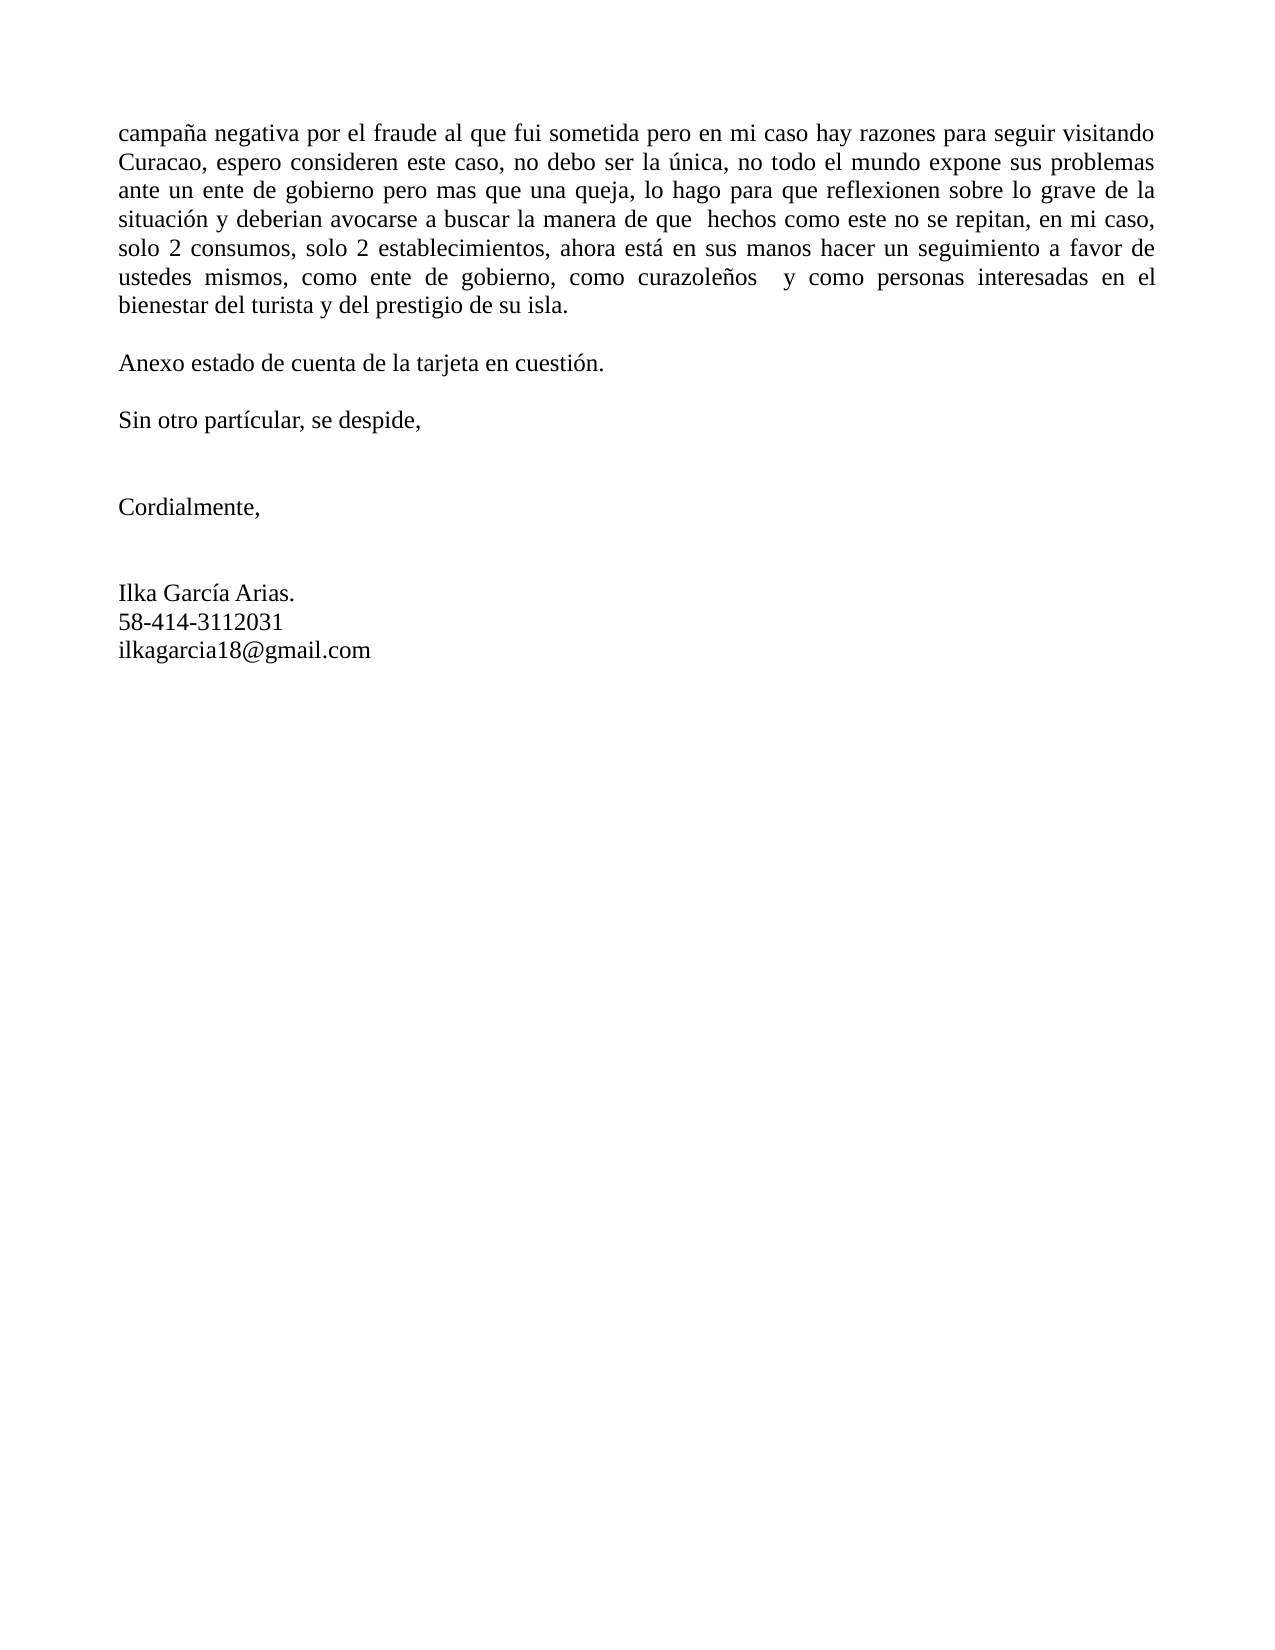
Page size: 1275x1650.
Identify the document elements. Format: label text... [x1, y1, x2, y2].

text ilkagarcia18@gmail.com [118, 636, 1157, 664]
text Cordialmente, [118, 492, 1157, 521]
text 58-414-3112031 [118, 607, 1157, 636]
text campaña negativa por el fraude al que fui sometida pero en mi caso hay razones para seguir visitando Curacao, espero consideren este caso, no debo ser la única, no todo el mundo expone sus problemas ante un ente de gobierno pero mas que una queja, lo hago para que reflexionen sobre lo grave de la situación y deberian avocarse a buscar la manera de que hechos como este no se repitan, en mi caso, solo 2 consumos, solo 2 establecimientos, ahora está en sus manos hacer un seguimiento a favor de ustedes mismos, como ente de gobierno, como curazoleños y como personas interesadas en el bienestar del turista y del prestigio de su isla. [118, 118, 1157, 319]
text Ilka García Arias. [118, 578, 1157, 607]
text Sin otro partícular, se despide, [118, 406, 1157, 434]
text Anexo estado de cuenta de la tarjeta en cuestión. [118, 348, 1157, 377]
